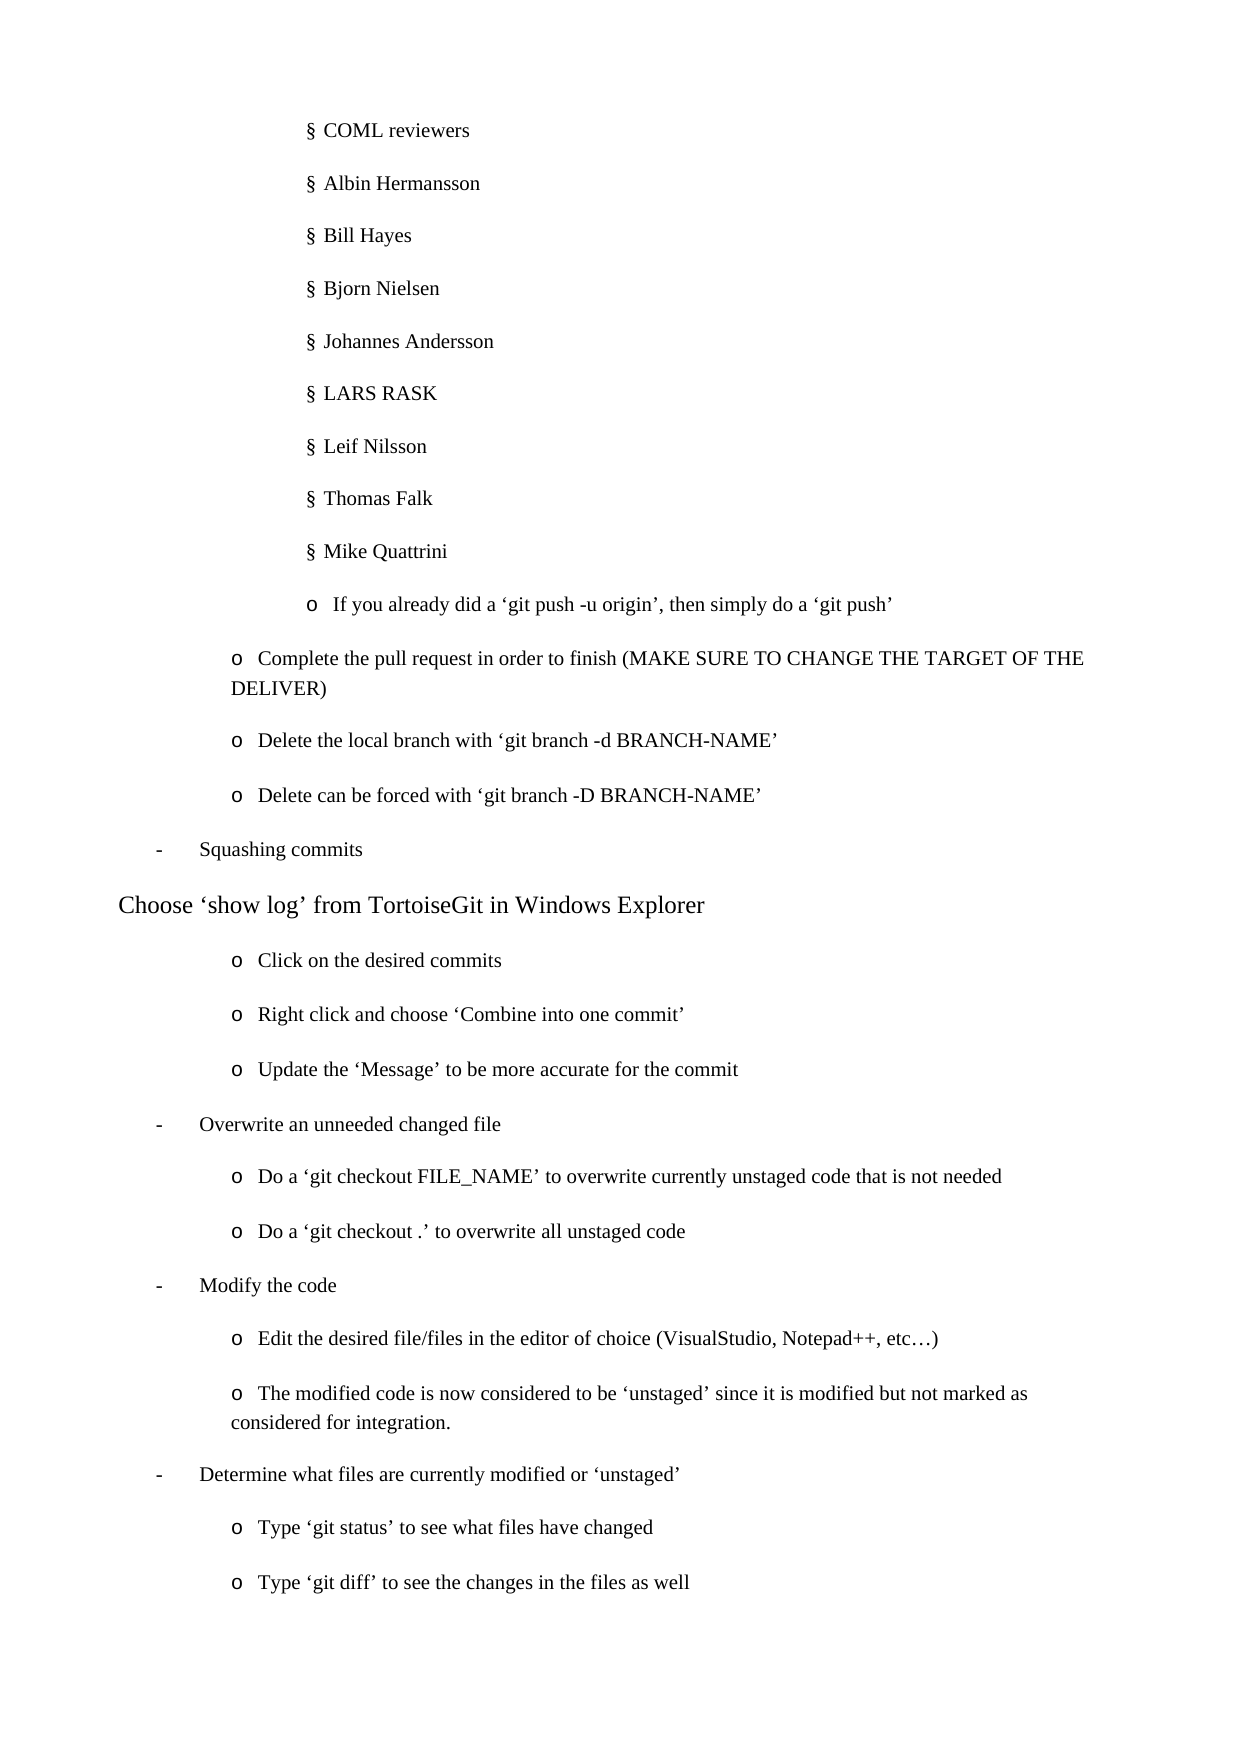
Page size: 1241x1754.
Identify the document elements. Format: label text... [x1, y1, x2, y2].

text § LARS RASK [306, 381, 1122, 405]
text - Overwrite an unneeded changed file [156, 1112, 1122, 1136]
text - Modify the code [156, 1273, 1122, 1297]
text § Bill Hayes [306, 223, 1122, 247]
text o If you already did a ‘git push -u origin’, then simply do a ‘git push’ [306, 592, 1122, 617]
text o The modified code is now considered to be ‘unstaged’ since it is modified but not marked as considered for integration. [231, 1381, 1122, 1434]
text o Type ‘git diff’ to see the changes in the files as well [231, 1569, 1122, 1595]
text o Click on the desired commits [231, 948, 1122, 973]
text o Right click and choose ‘Combine into one commit’ [231, 1002, 1122, 1028]
text § Johannes Andersson [306, 328, 1122, 353]
text o Do a ‘git checkout .’ to overwrite all unstaged code [231, 1219, 1122, 1244]
text § Thomas Falk [306, 486, 1122, 510]
text § Mike Quattrini [306, 539, 1122, 563]
text o Do a ‘git checkout FILE_NAME’ to overwrite currently unstaged code that is not needed [231, 1164, 1122, 1190]
text - Determine what files are currently modified or ‘unstaged’ [156, 1462, 1122, 1486]
text o Delete the local branch with ‘git branch -d BRANCH-NAME’ [231, 728, 1122, 754]
text § Bjorn Nielsen [306, 276, 1122, 300]
text o Complete the pull request in order to finish (MAKE SURE TO CHANGE THE TARGET OF THE DELIVER) [231, 646, 1122, 699]
text § Leif Nilsson [306, 434, 1122, 458]
text o Delete can be forced with ‘git branch -D BRANCH-NAME’ [231, 783, 1122, 808]
text Choose ‘show log’ from TortoiseGit in Windows Explorer [118, 890, 1122, 918]
text - Squashing commits [156, 837, 1122, 861]
text o Edit the desired file/files in the editor of choice (VisualStudio, Notepad++, etc…) [231, 1326, 1122, 1352]
text § COML reviewers [306, 118, 1122, 142]
text o Type ‘git status’ to see what files have changed [231, 1515, 1122, 1541]
text o Update the ‘Message’ to be more accurate for the commit [231, 1057, 1122, 1083]
text § Albin Hermansson [306, 171, 1122, 195]
